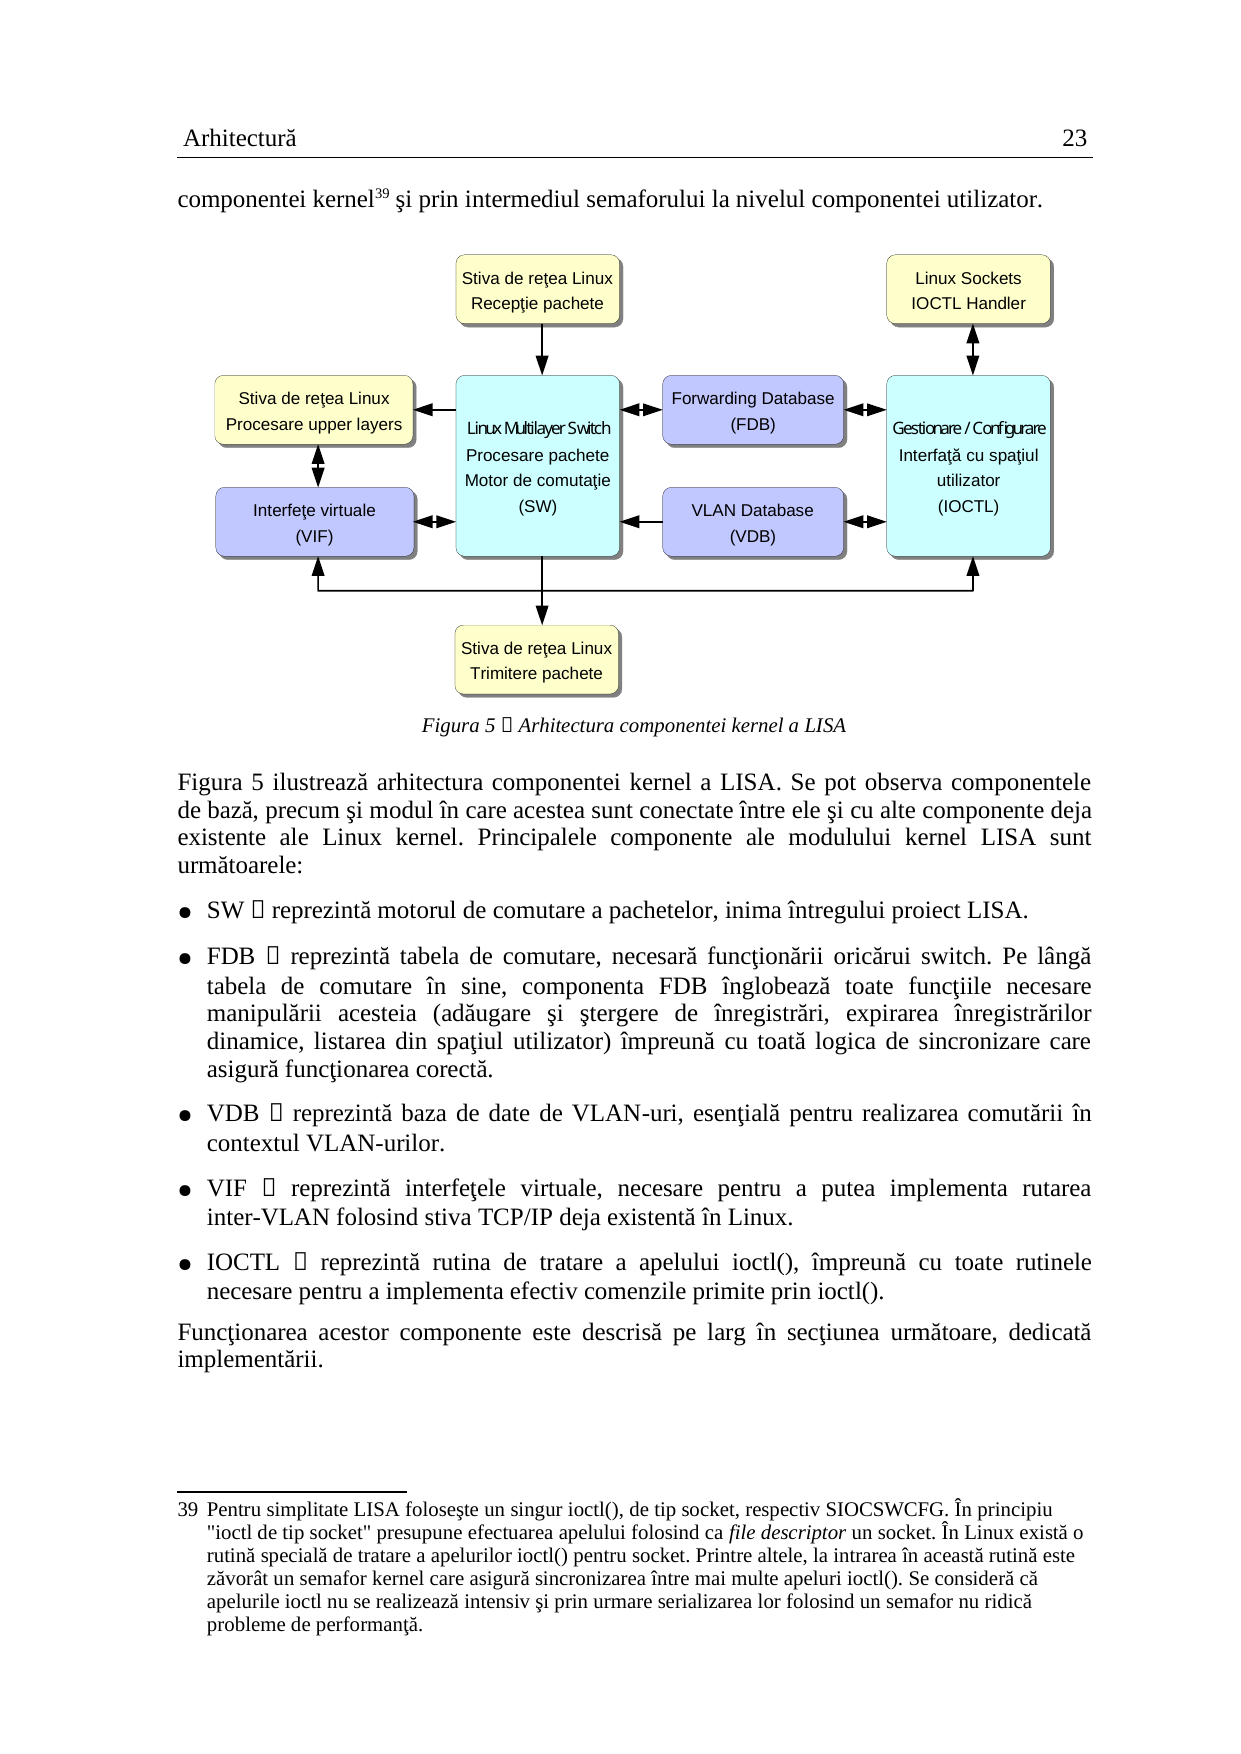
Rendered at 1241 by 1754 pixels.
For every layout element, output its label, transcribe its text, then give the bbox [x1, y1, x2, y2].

text Funcţionarea acestor componente este descrisă pe larg în secţiunea următoare, dedicată implementării. [177, 1318, 1093, 1373]
list VDB  reprezintă baza de date de VLAN‑uri, esenţială pentru realizarea comutării în contextul VLAN‑urilor. [177, 1095, 1093, 1157]
list IOCTL  reprezintă rutina de tratare a apelului ioctl(), împreună cu toate rutinele necesare pentru a implementa efectiv comenzile primite prin ioctl(). [177, 1243, 1093, 1305]
text Pentru simplitate LISA foloseşte un singur ioctl(), de tip socket, respectiv SIOCSWCFG. În principiu "ioctl de tip socket" presupune efectuarea apelului folosind ca file descriptor un socket. În Linux există o rutină specială de tratare a apelurilor ioctl() pentru socket. Printre altele, la intrarea în această rutină este zăvorât un semafor kernel care asigură sincronizarea între mai multe apeluri ioctl(). Se consideră că apelurile ioctl nu se realizează intensiv şi prin urmare serializarea lor folosind un semafor nu ridică probleme de performanţă. [177, 1498, 1093, 1636]
text Figura 5  Arhitectura componentei kernel a LISA [215, 255, 1055, 738]
list FDB  reprezintă tabela de comutare, necesară funcţionării oricărui switch. Pe lângă tabela de comutare în sine, componenta FDB înglobează toate funcţiile necesare manipulării acesteia (adăugare şi ştergere de înregistrări, expirarea înregistrărilor dinamice, listarea din spaţiul utilizator) împreună cu toată logica de sincronizare care asigură funcţionarea corectă. [177, 938, 1093, 1083]
text componentei kernel şi prin intermediul semaforului la nivelul componentei utilizator. [177, 185, 1093, 213]
text Figura 5 ilustrează arhitectura componentei kernel a LISA. Se pot observa componentele de bază, precum şi modul în care acestea sunt conectate între ele şi cu alte componente deja existente ale Linux kernel. Principalele componente ale modulului kernel LISA sunt următoarele: [177, 225, 1093, 879]
list SW  reprezintă motorul de comutare a pachetelor, inima întregului proiect LISA. [177, 891, 1093, 925]
list VIF  reprezintă interfeţele virtuale, necesare pentru a putea implementa rutarea inter‑VLAN folosind stiva TCP/IP deja existentă în Linux. [177, 1169, 1093, 1231]
